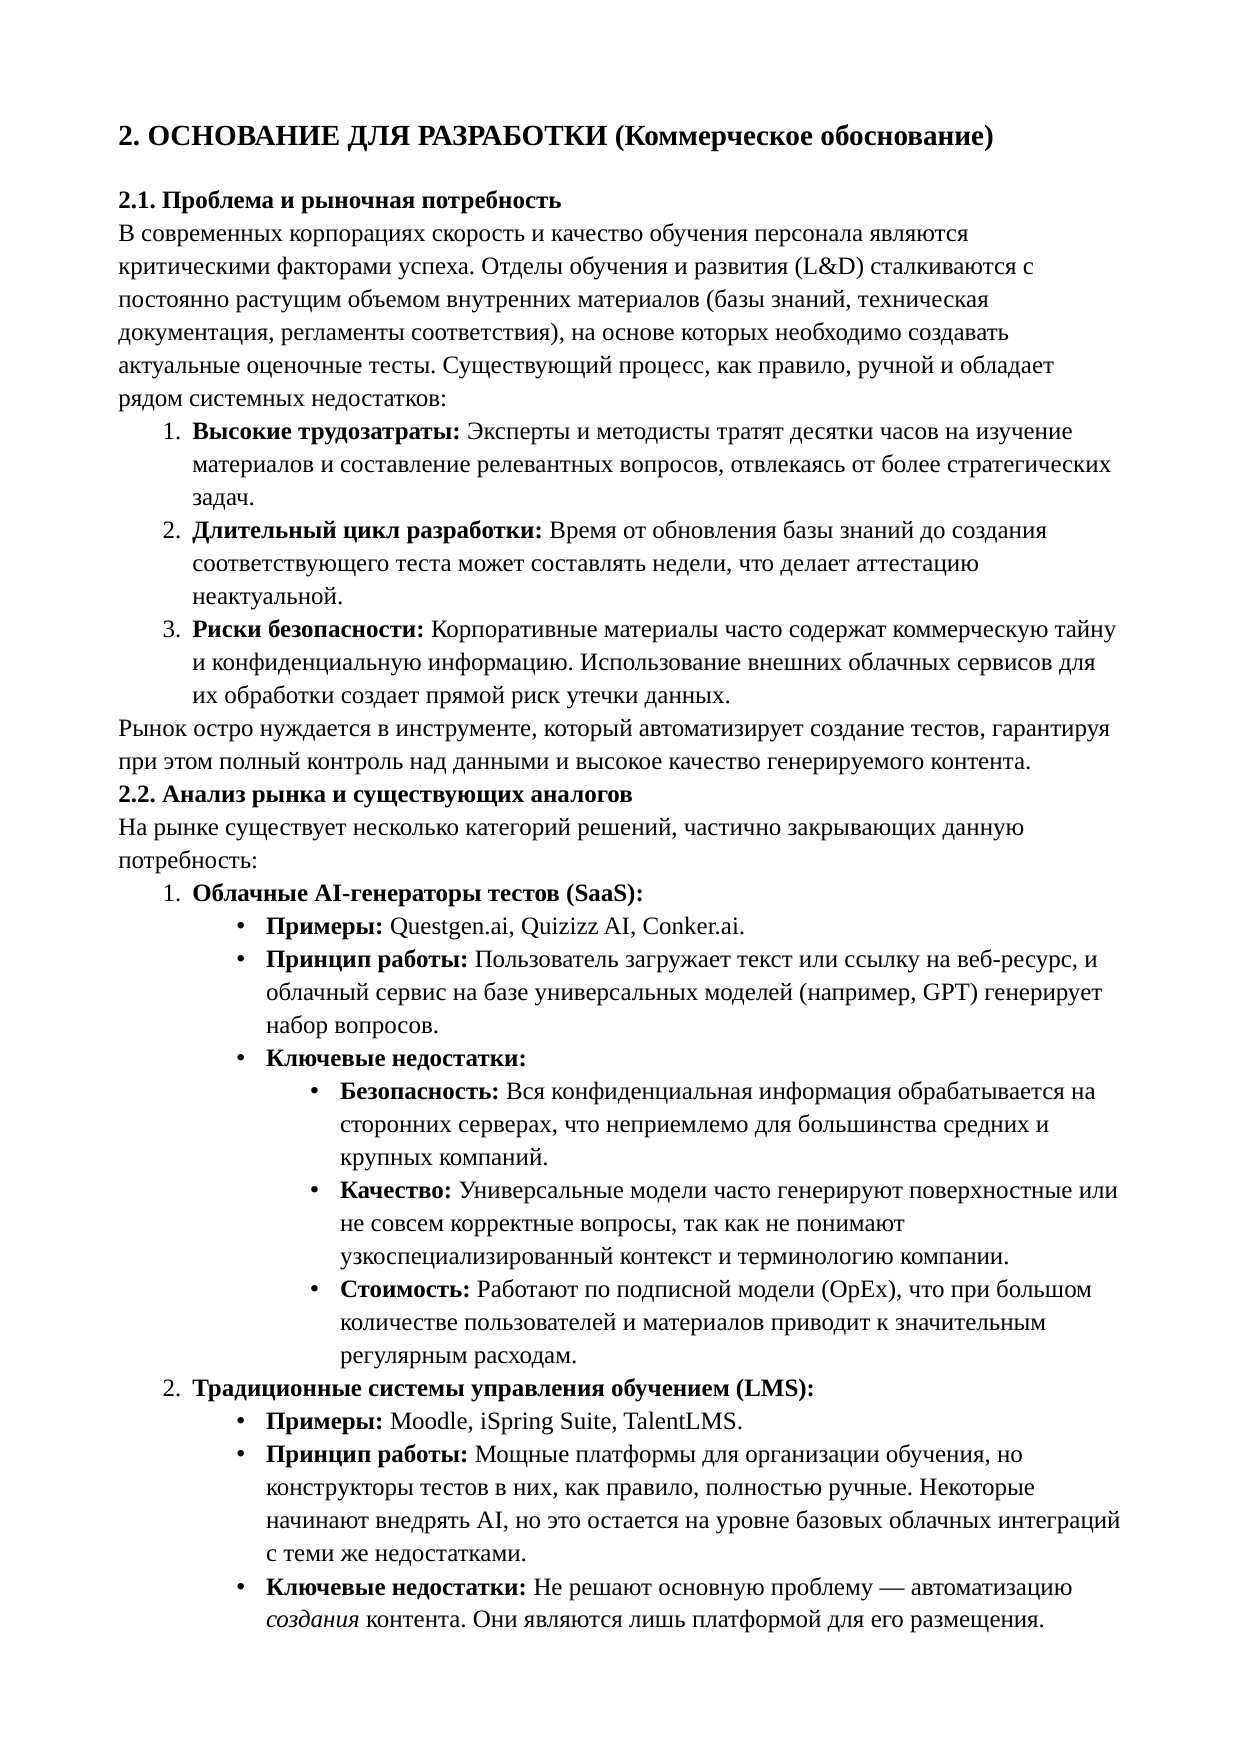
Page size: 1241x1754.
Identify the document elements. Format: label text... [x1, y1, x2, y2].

list Стоимость: Работают по подписной модели (OpEx), что при большом количестве пользователей и материалов приводит к значительным регулярным расходам. [310, 1274, 1122, 1369]
list Риски безопасности: Корпоративные материалы часто содержат коммерческую тайну и конфиденциальную информацию. Использование внешних облачных сервисов для их обработки создает прямой риск утечки данных. [162, 614, 1122, 709]
list Примеры: Questgen.ai, Quizizz AI, Conker.ai. [236, 911, 1122, 940]
list Безопасность: Вся конфиденциальная информация обрабатывается на сторонних серверах, что неприемлемо для большинства средних и крупных компаний. [310, 1076, 1122, 1171]
text Рынок остро нуждается в инструменте, который автоматизирует создание тестов, гарантируя при этом полный контроль над данными и высокое качество генерируемого контента. [118, 713, 1122, 775]
text На рынке существует несколько категорий решений, частично закрывающих данную потребность: [118, 812, 1122, 874]
list Ключевые недостатки: Не решают основную проблему — автоматизацию создания контента. Они являются лишь платформой для его размещения. [236, 1572, 1122, 1633]
subtitle 2.1. Проблема и рыночная потребность [118, 185, 1122, 213]
list Ключевые недостатки: [236, 1043, 1122, 1072]
list Принцип работы: Пользователь загружает текст или ссылку на веб-ресурс, и облачный сервис на базе универсальных моделей (например, GPT) генерирует набор вопросов. [236, 944, 1122, 1039]
list Облачные AI-генераторы тестов (SaaS): [162, 878, 1122, 907]
subtitle 2.2. Анализ рынка и существующих аналогов [118, 779, 1122, 808]
list Длительный цикл разработки: Время от обновления базы знаний до создания соответствующего теста может составлять недели, что делает аттестацию неактуальной. [162, 515, 1122, 610]
subtitle 2. ОСНОВАНИЕ ДЛЯ РАЗРАБОТКИ (Коммерческое обоснование) [118, 118, 1122, 152]
list Традиционные системы управления обучением (LMS): [162, 1373, 1122, 1402]
text В современных корпорациях скорость и качество обучения персонала являются критическими факторами успеха. Отделы обучения и развития (L&D) сталкиваются с постоянно растущим объемом внутренних материалов (базы знаний, техническая документация, регламенты соответствия), на основе которых необходимо создавать актуальные оценочные тесты. Существующий процесс, как правило, ручной и обладает рядом системных недостатков: [118, 218, 1122, 412]
list Примеры: Moodle, iSpring Suite, TalentLMS. [236, 1406, 1122, 1435]
list Принцип работы: Мощные платформы для организации обучения, но конструкторы тестов в них, как правило, полностью ручные. Некоторые начинают внедрять AI, но это остается на уровне базовых облачных интеграций с теми же недостатками. [236, 1439, 1122, 1567]
list Высокие трудозатраты: Эксперты и методисты тратят десятки часов на изучение материалов и составление релевантных вопросов, отвлекаясь от более стратегических задач. [162, 416, 1122, 511]
list Качество: Универсальные модели часто генерируют поверхностные или не совсем корректные вопросы, так как не понимают узкоспециализированный контекст и терминологию компании. [310, 1175, 1122, 1270]
